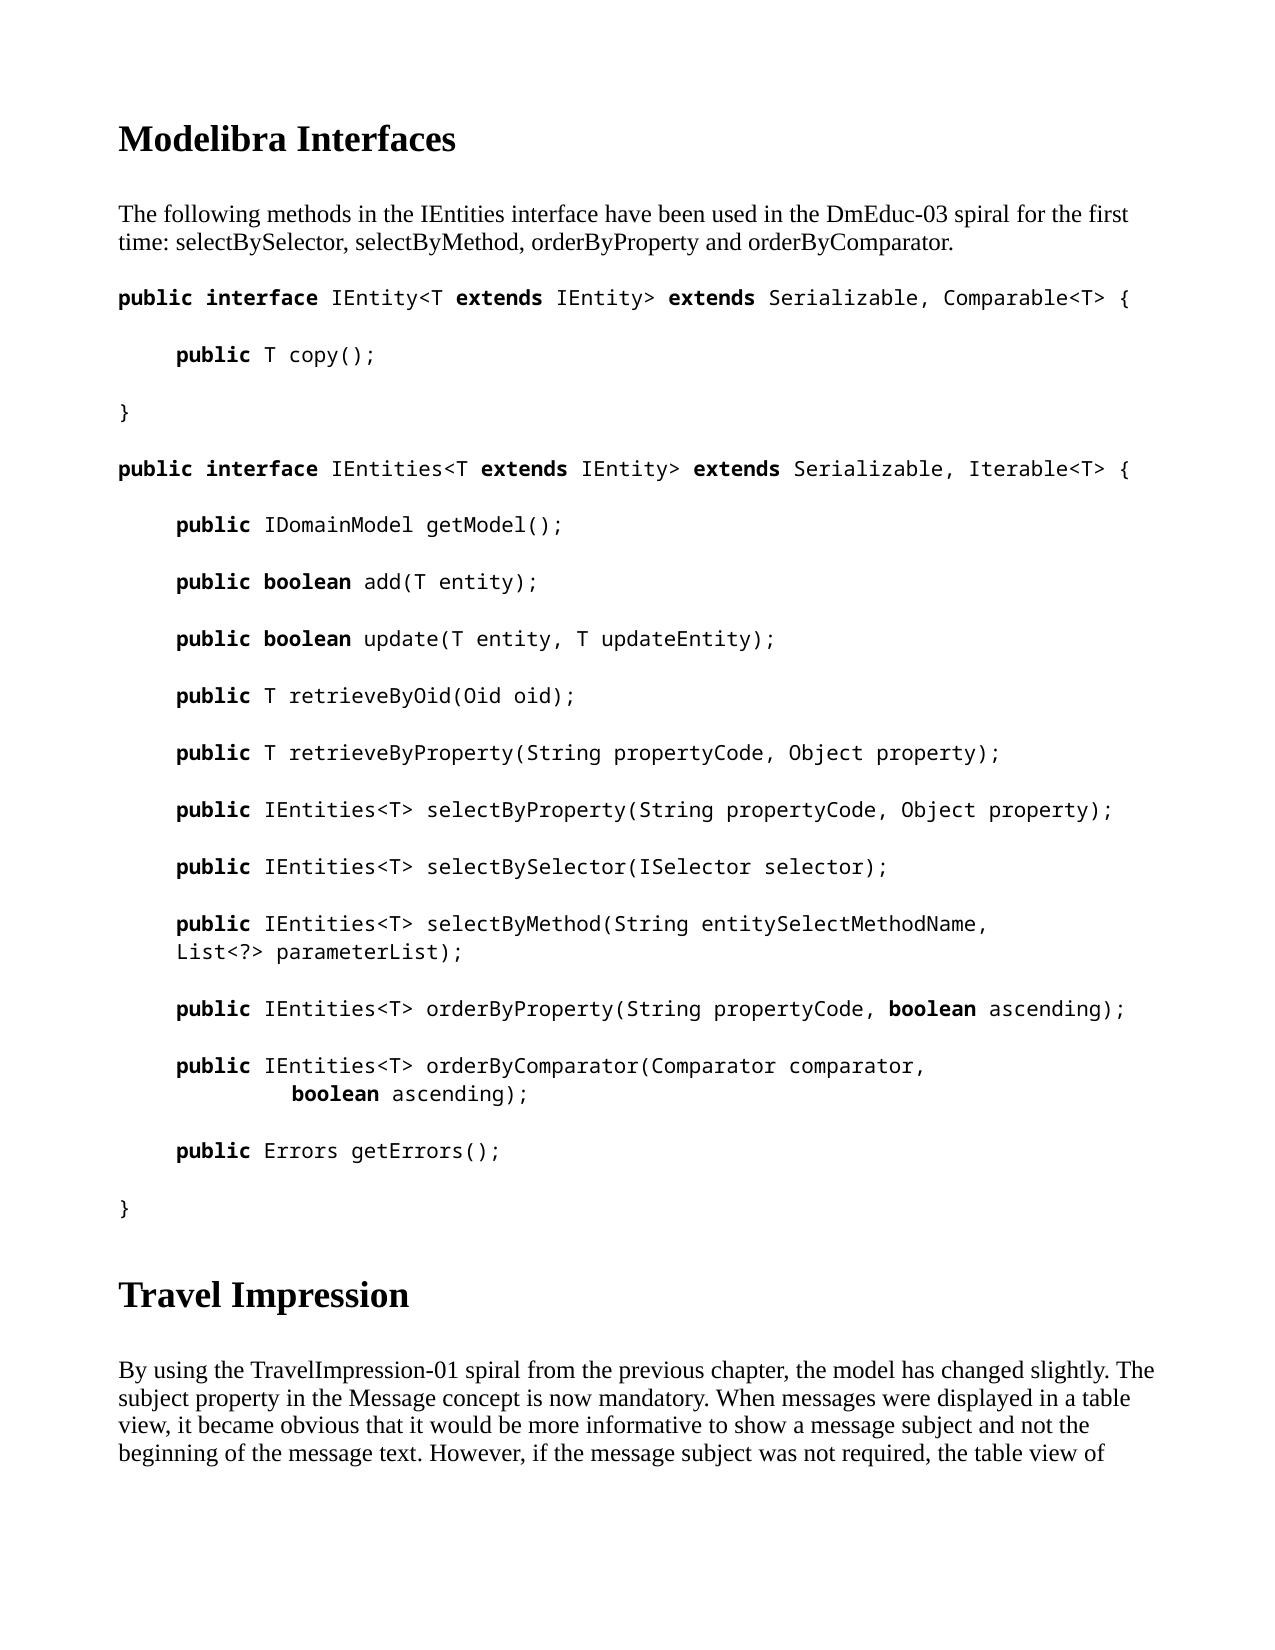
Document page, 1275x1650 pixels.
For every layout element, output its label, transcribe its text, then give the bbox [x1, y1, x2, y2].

text public boolean update(T entity, T updateEntity); [118, 624, 1157, 653]
text public IEntities<T> selectByProperty(String propertyCode, Object property); [118, 795, 1157, 823]
text public interface IEntity<T extends IEntity> extends Serializable, Comparable<T> { [118, 283, 1157, 311]
text The following methods in the IEntities interface have been used in the DmEduc-03 spiral for the first time: selectBySelector, selectByMethod, orderByProperty and orderByComparator. [118, 200, 1157, 255]
text public interface IEntities<T extends IEntity> extends Serializable, Iterable<T> { [118, 454, 1157, 482]
subtitle Travel Impression [118, 1274, 1157, 1316]
text List<?> parameterList); [118, 937, 1157, 966]
text public IDomainModel getModel(); [118, 511, 1157, 539]
text public Errors getErrors(); [118, 1136, 1157, 1164]
text public T copy(); [118, 340, 1157, 368]
text } [118, 1193, 1157, 1221]
text public boolean add(T entity); [118, 567, 1157, 596]
text public IEntities<T> orderByProperty(String propertyCode, boolean ascending); [118, 994, 1157, 1022]
text public IEntities<T> selectByMethod(String entitySelectMethodName, [118, 909, 1157, 937]
text public IEntities<T> orderByComparator(Comparator comparator, [118, 1051, 1157, 1079]
text public T retrieveByOid(Oid oid); [118, 681, 1157, 709]
subtitle Modelibra Interfaces [118, 118, 1157, 160]
text public T retrieveByProperty(String propertyCode, Object property); [118, 738, 1157, 766]
text } [118, 397, 1157, 425]
text boolean ascending); [118, 1079, 1157, 1108]
text public IEntities<T> selectBySelector(ISelector selector); [118, 852, 1157, 880]
text By using the TravelImpression-01 spiral from the previous chapter, the model has changed slightly. The subject property in the Message concept is now mandatory. When messages were displayed in a table view, it became obvious that it would be more informative to show a message subject and not the beginning of the message text. However, if the message subject was not required, the table view of [118, 1356, 1157, 1467]
